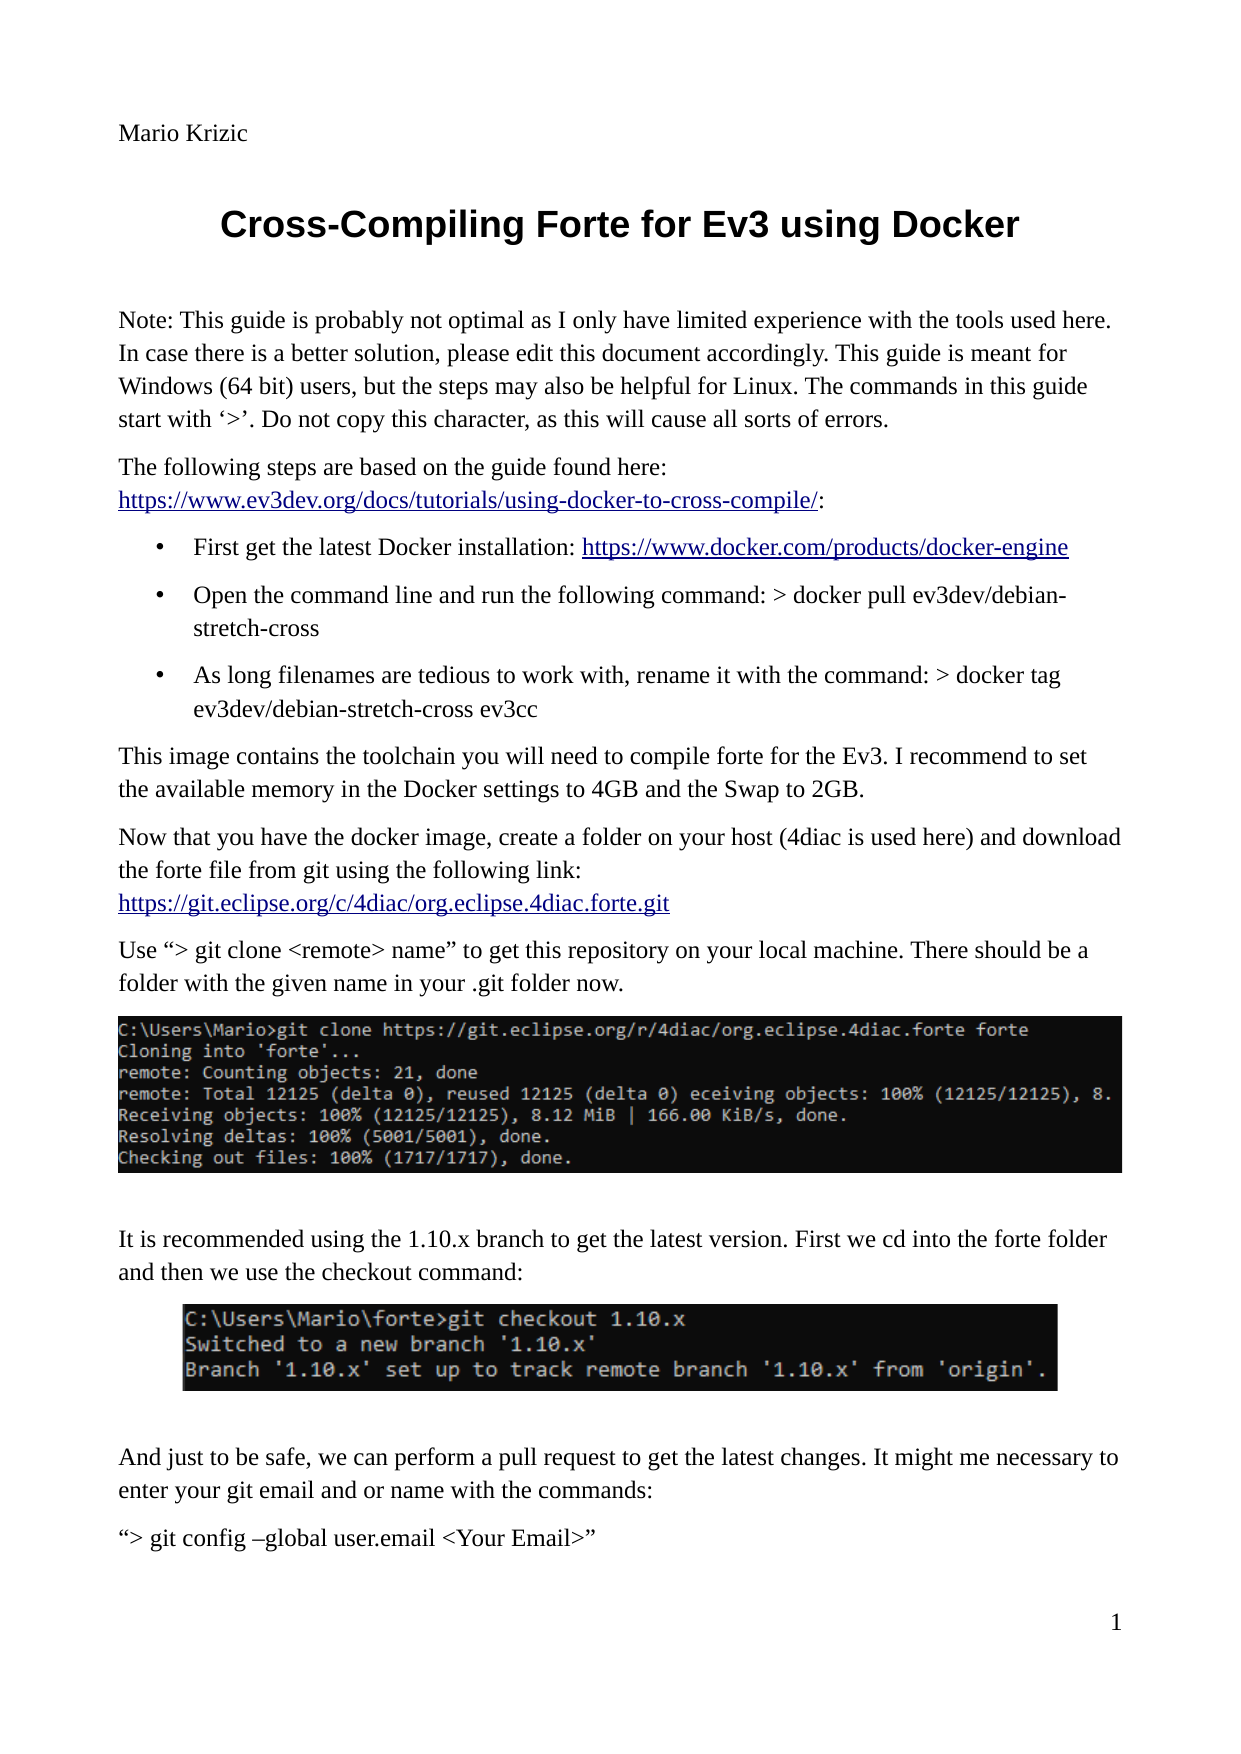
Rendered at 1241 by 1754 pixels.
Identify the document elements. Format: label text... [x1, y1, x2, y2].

picture [118, 1016, 1123, 1173]
text “> git config –global user.email <Your Email>” [118, 1523, 1122, 1552]
list As long filenames are tedious to work with, rename it with the command: > docker tag ev3dev/debian-stretch-cross ev3cc [156, 661, 1122, 722]
text This image contains the toolchain you will need to compile forte for the Ev3. I recommend to set the available memory in the Docker settings to 4GB and the Swap to 2GB. [118, 741, 1122, 803]
text And just to be safe, we can perform a pull request to get the latest changes. It might me necessary to enter your git email and or name with the commands: [118, 1442, 1122, 1504]
text Note: This guide is probably not optimal as I only have limited experience with the tools used here. In case there is a better solution, please edit this document accordingly. This guide is meant for Windows (64 bit) users, but the steps may also be helpful for Linux. The commands in this guide start with ‘>’. Do not copy this character, as this will cause all sorts of errors. [118, 305, 1122, 433]
subtitle Cross-Compiling Forte for Ev3 using Docker [118, 201, 1122, 245]
text It is recommended using the 1.10.x branch to get the latest version. First we cd into the forte folder and then we use the checkout command: [118, 1224, 1122, 1286]
list First get the latest Docker installation: https://www.docker.com/products/docker-engine [156, 532, 1122, 561]
text Now that you have the docker image, create a folder on your host (4diac is used here) and download the forte file from git using the following link: https://git.eclipse.org/c/4diac/org.eclipse.4diac.forte.git [118, 822, 1122, 917]
text Use “> git clone <remote> name” to get this repository on your local machine. There should be a folder with the given name in your .git folder now. [118, 936, 1122, 997]
text The following steps are based on the guide found here: https://www.ev3dev.org/docs/tutorials/using-docker-to-cross-compile/: [118, 452, 1122, 513]
picture [182, 1304, 1058, 1391]
list Open the command line and run the following command: > docker pull ev3dev/debian-stretch-cross [156, 580, 1122, 642]
